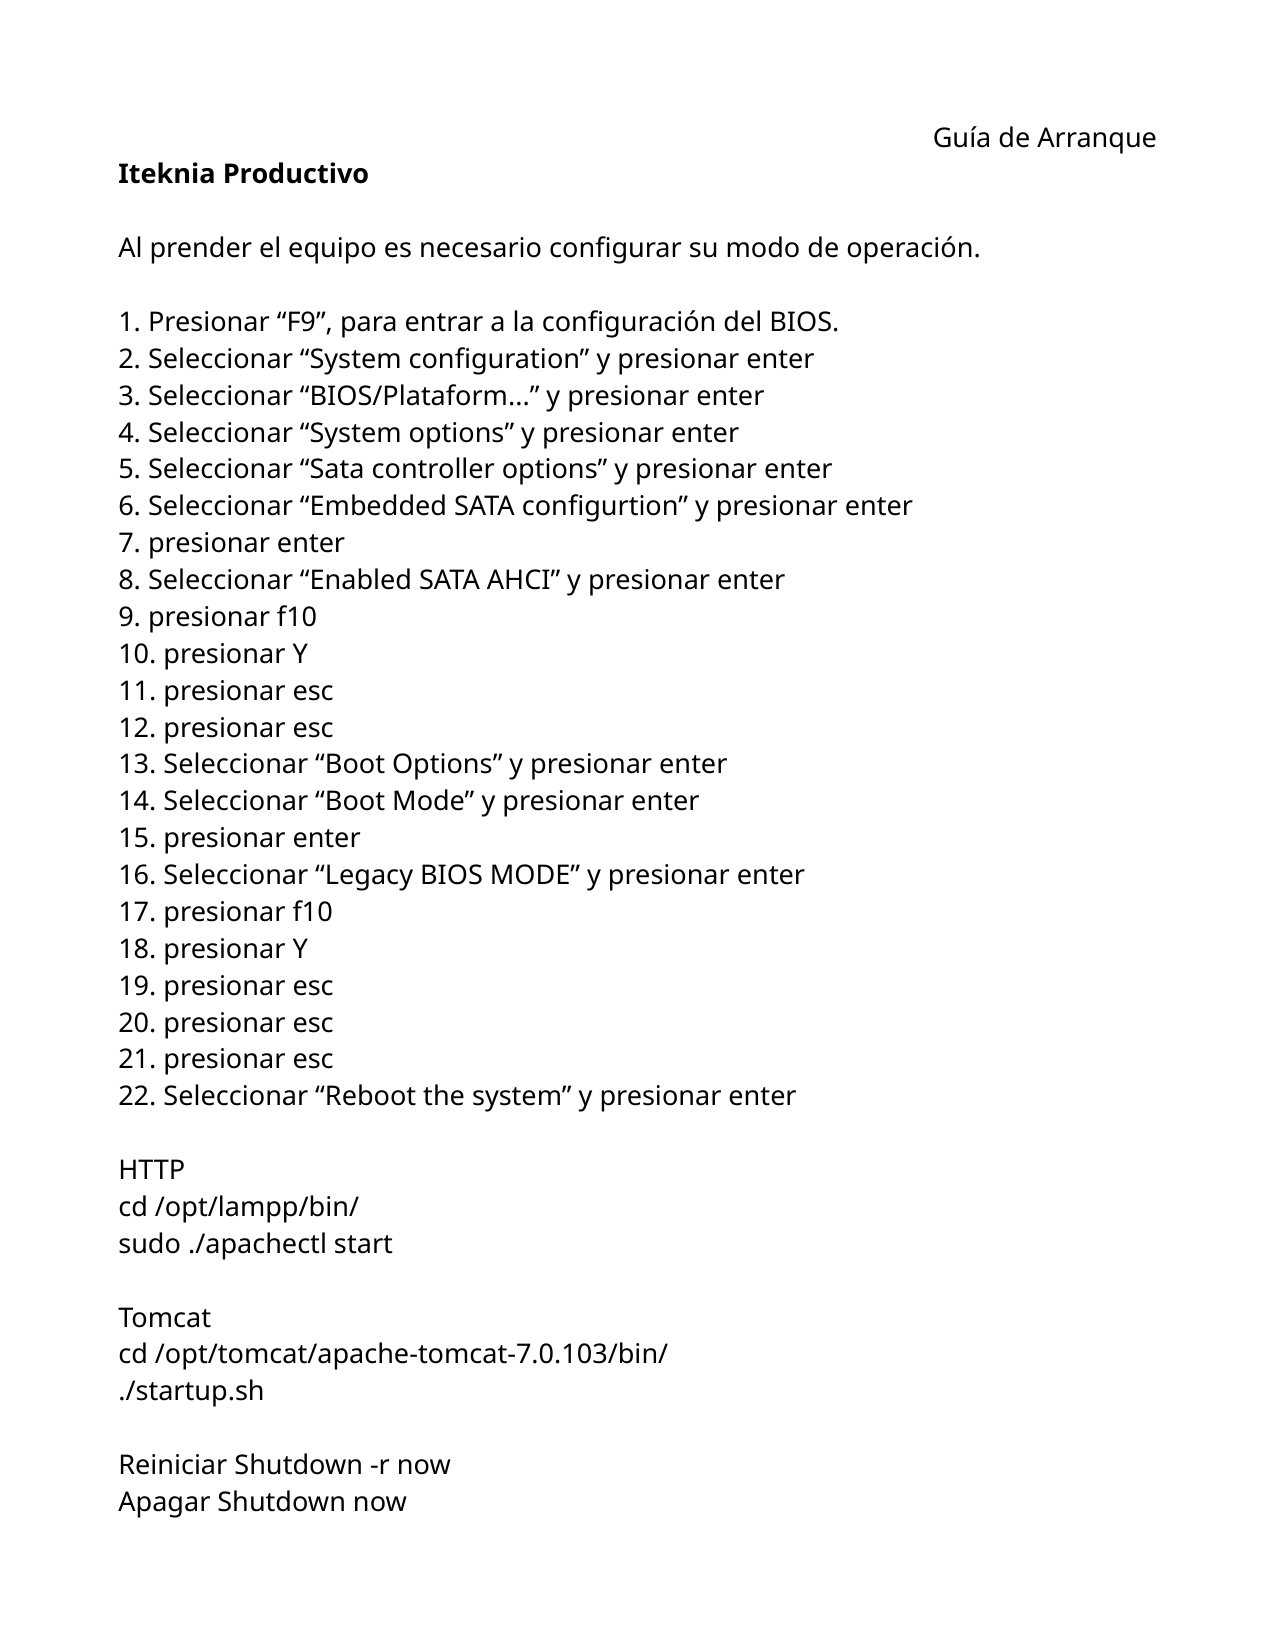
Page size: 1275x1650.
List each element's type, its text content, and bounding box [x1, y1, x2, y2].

text HTTP [118, 1151, 1157, 1187]
text 1. Presionar “F9”, para entrar a la configuración del BIOS. 2. Seleccionar “System configuration” y presionar enter 3. Seleccionar “BIOS/Plataform...” y presionar enter 4. Seleccionar “System options” y presionar enter 5. Seleccionar “Sata controller options” y presionar enter 6. Seleccionar “Embedded SATA configurtion” y presionar enter 7. presionar enter 8. Seleccionar “Enabled SATA AHCI” y presionar enter 9. presionar f10 10. presionar Y 11. presionar esc 12. presionar esc 13. Seleccionar “Boot Options” y presionar enter 14. Seleccionar “Boot Mode” y presionar enter 15. presionar enter 16. Seleccionar “Legacy BIOS MODE” y presionar enter 17. presionar f10 18. presionar Y 19. presionar esc 20. presionar esc 21. presionar esc 22. Seleccionar “Reboot the system” y presionar enter [118, 302, 1157, 1114]
text Guía de Arranque [118, 118, 1157, 155]
text cd /opt/tomcat/apache-tomcat-7.0.103/bin/ [118, 1335, 1157, 1372]
text cd /opt/lampp/bin/ [118, 1187, 1157, 1224]
text Reiniciar Shutdown -r now [118, 1446, 1157, 1482]
text ./startup.sh [118, 1372, 1157, 1409]
text sudo ./apachectl start [118, 1224, 1157, 1261]
text Tomcat [118, 1298, 1157, 1335]
text Iteknia Productivo [118, 155, 1157, 192]
text Apagar Shutdown now [118, 1482, 1157, 1519]
text Al prender el equipo es necesario configurar su modo de operación. [118, 229, 1157, 266]
